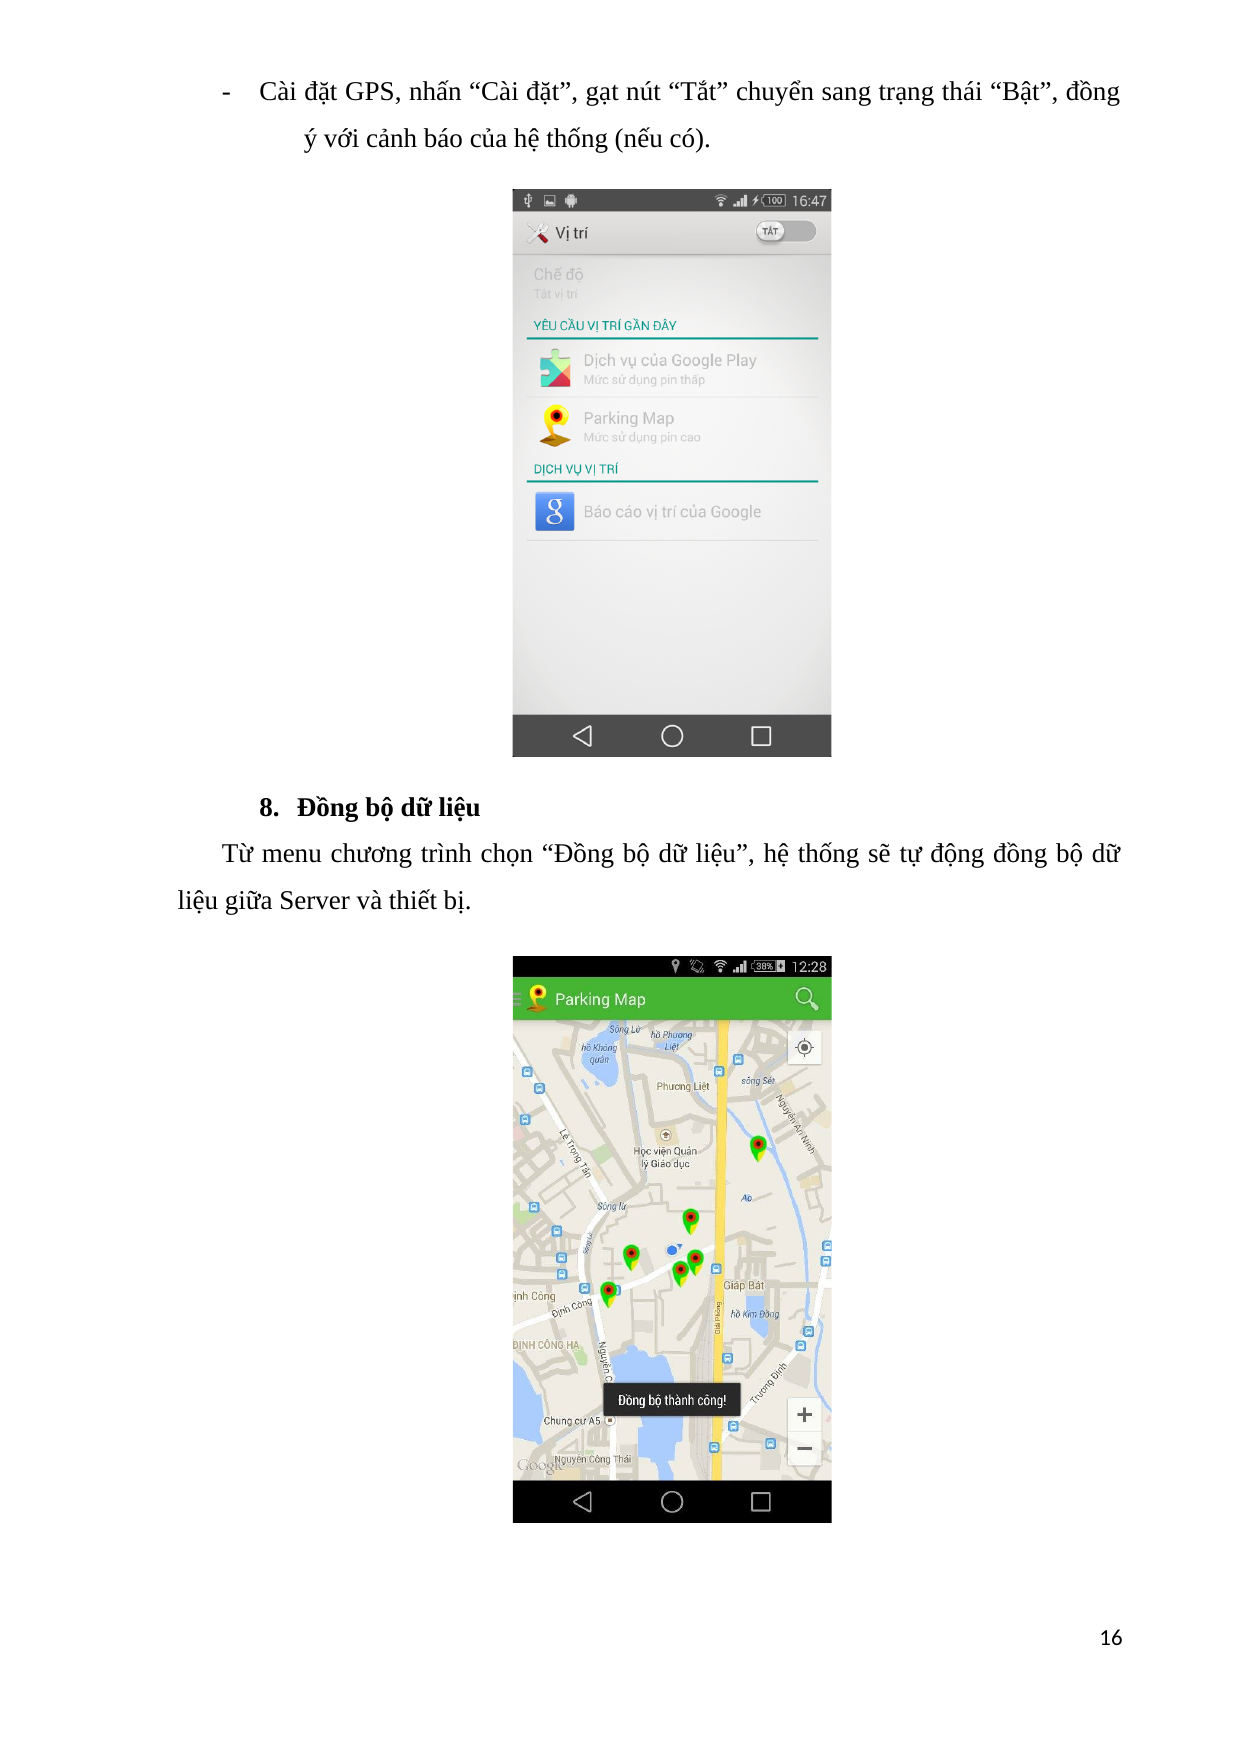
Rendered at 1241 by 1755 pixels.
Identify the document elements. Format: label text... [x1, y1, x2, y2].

list Đồng bộ dữ liệu [259, 791, 1122, 822]
text Từ menu chương trình chọn “Đồng bộ dữ liệu”, hệ thống sẽ tự động đồng bộ dữ liệu giữa Server và thiết bị. [177, 838, 1122, 915]
list Cài đặt GPS, nhấn “Cài đặt”, gạt nút “Tắt” chuyển sang trạng thái “Bật”, đồng ý với cảnh báo của hệ thống (nếu có). [222, 75, 1122, 153]
